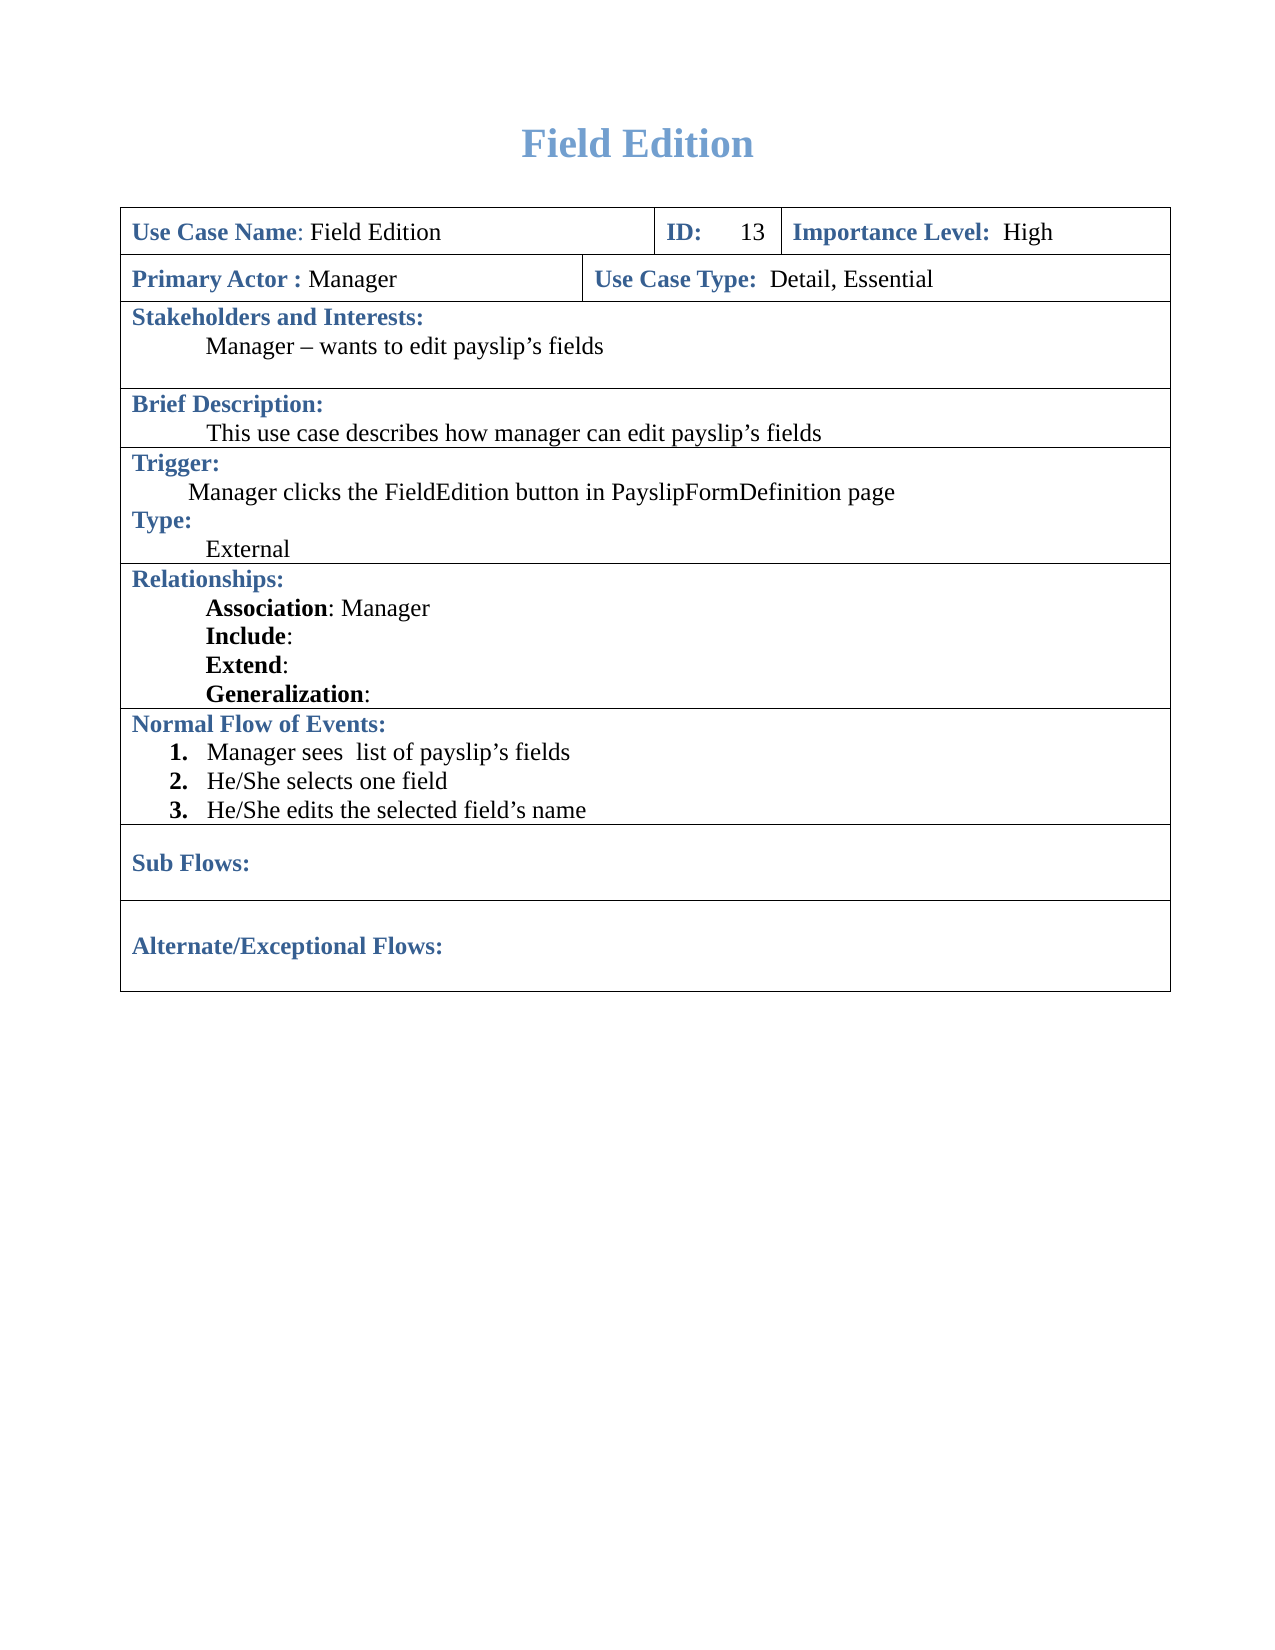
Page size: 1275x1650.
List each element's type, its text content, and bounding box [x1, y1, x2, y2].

table_header ID: 13 [655, 208, 781, 254]
table_cell Alternate/Exceptional Flows: [121, 901, 1170, 991]
table_cell Use Case Type: Detail, Essential [583, 255, 1170, 301]
table_cell Stakeholders and Interests: Manager – wants to edit payslip’s fields [121, 302, 1170, 388]
table_cell Relationships: Association: Manager Include: Extend: Generalization: [121, 564, 1170, 708]
table_header Importance Level: High [782, 208, 1170, 254]
table_cell Normal Flow of Events: Manager sees list of payslip’s fields He/She selects one field He/She edits the selected field’s name [121, 709, 1170, 824]
table_cell Primary Actor : Manager [121, 255, 582, 301]
table_cell Sub Flows: [121, 825, 1170, 899]
table_cell Brief Description: This use case describes how manager can edit payslip’s fields [121, 389, 1170, 447]
title Field Edition [118, 118, 1157, 166]
table_cell Trigger: Manager clicks the FieldEdition button in PayslipFormDefinition page Type: External [121, 448, 1170, 563]
table_header Use Case Name: Field Edition [121, 208, 654, 254]
